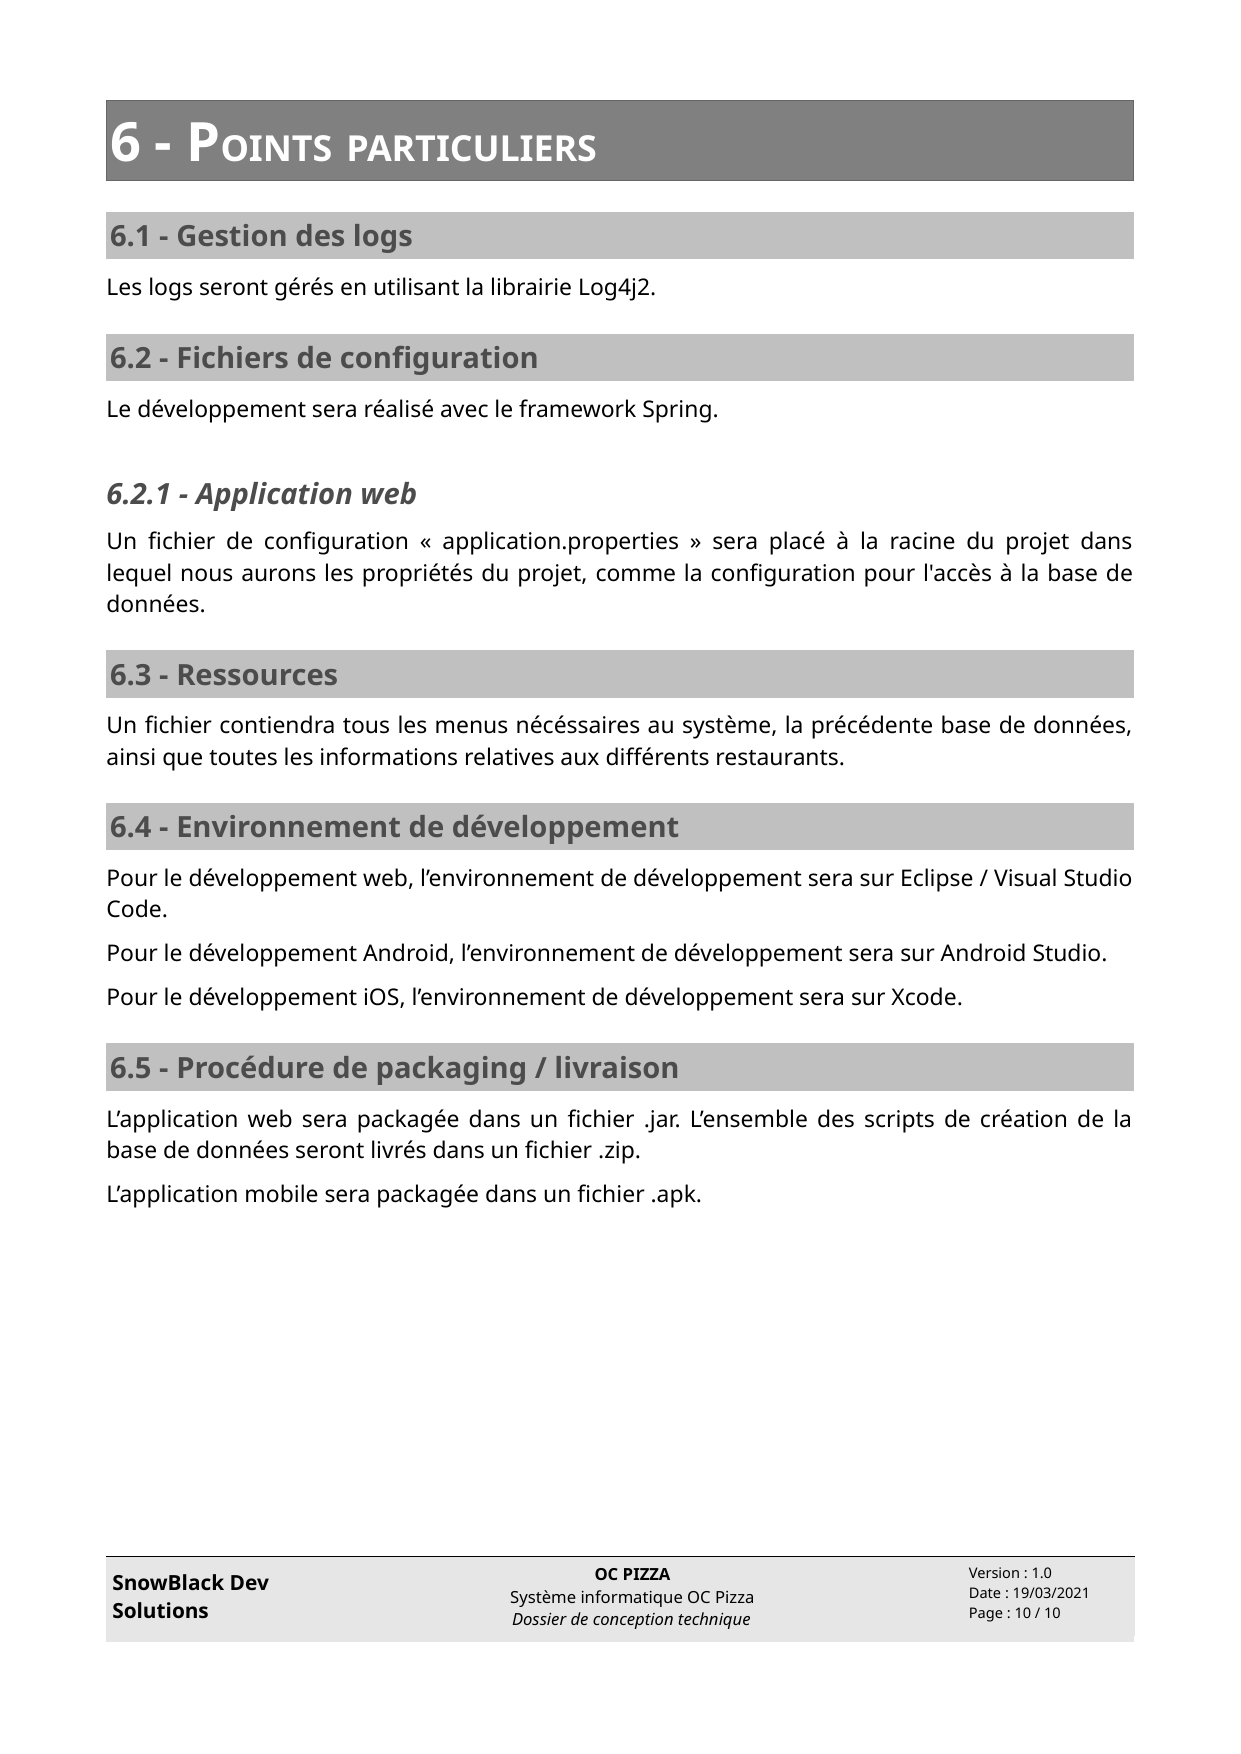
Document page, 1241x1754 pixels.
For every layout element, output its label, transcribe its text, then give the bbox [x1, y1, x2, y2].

text Le développement sera réalisé avec le framework Spring. [106, 393, 1134, 424]
subtitle Fichiers de configuration [107, 335, 1133, 380]
subtitle Application web [106, 473, 1134, 513]
text Un fichier de configuration « application.properties » sera placé à la racine du projet dans lequel nous aurons les propriétés du projet, comme la configuration pour l'accès à la base de données. [106, 525, 1134, 619]
text Un fichier contiendra tous les menus nécéssaires au système, la précédente base de données, ainsi que toutes les informations relatives aux différents restaurants. [106, 709, 1134, 772]
text Pour le développement web, l’environnement de développement sera sur Eclipse / Visual Studio Code. [106, 862, 1134, 925]
subtitle Points particuliers [107, 101, 1133, 180]
text Pour le développement iOS, l’environnement de développement sera sur Xcode. [106, 981, 1134, 1012]
subtitle Ressources [107, 651, 1133, 697]
text L’application mobile sera packagée dans un fichier .apk. [106, 1177, 1134, 1209]
text Les logs seront gérés en utilisant la librairie Log4j2. [106, 271, 1134, 302]
subtitle Procédure de packaging / livraison [107, 1045, 1133, 1090]
text Pour le développement Android, l’environnement de développement sera sur Android Studio. [106, 937, 1134, 968]
subtitle Gestion des logs [107, 213, 1133, 258]
subtitle Environnement de développement [107, 804, 1133, 849]
text L’application web sera packagée dans un fichier .jar. L’ensemble des scripts de création de la base de données seront livrés dans un fichier .zip. [106, 1102, 1134, 1165]
